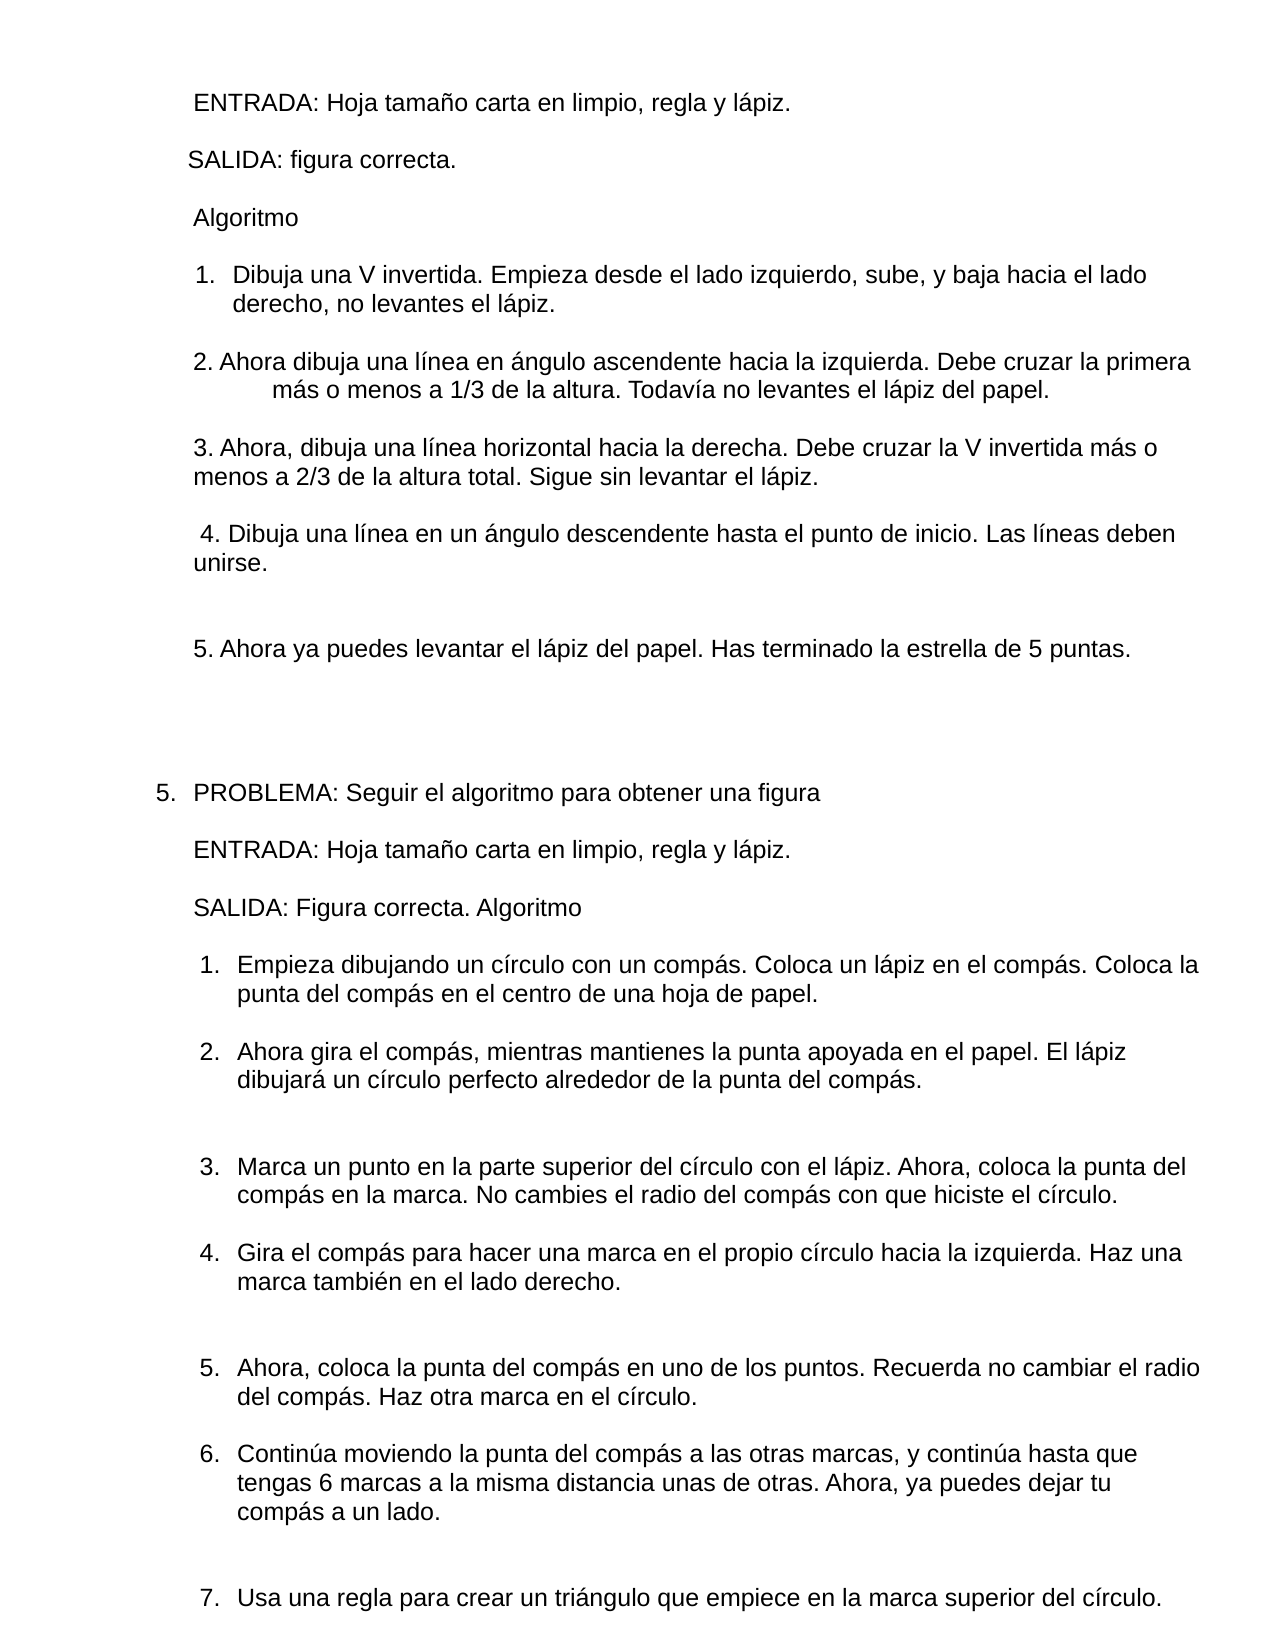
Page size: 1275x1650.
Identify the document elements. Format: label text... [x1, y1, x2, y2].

list Empieza dibujando un círculo con un compás. Coloca un lápiz en el compás. Coloca la punta del compás en el centro de una hoja de papel. [199, 950, 1205, 1008]
text 4. Dibuja una línea en un ángulo descendente hasta el punto de inicio. Las líneas deben unirse. [193, 519, 1205, 577]
list Dibuja una V invertida. Empieza desde el lado izquierdo, sube, y baja hacia el lado derecho, no levantes el lápiz. [195, 260, 1205, 318]
text SALIDA: Figura correcta. Algoritmo [193, 893, 1205, 922]
text ENTRADA: Hoja tamaño carta en limpio, regla y lápiz. [193, 835, 1205, 864]
list Continúa moviendo la punta del compás a las otras marcas, y continúa hasta que tengas 6 marcas a la misma distancia unas de otras. Ahora, ya puedes dejar tu compás a un lado. [199, 1439, 1205, 1525]
text 5. Ahora ya puedes levantar el lápiz del papel. Has terminado la estrella de 5 puntas. [193, 634, 1205, 663]
text SALIDA: figura correcta. [118, 145, 1205, 174]
list Usa una regla para crear un triángulo que empiece en la marca superior del círculo. [199, 1583, 1205, 1612]
list PROBLEMA: Seguir el algoritmo para obtener una figura [156, 778, 1205, 807]
list Ahora, coloca la punta del compás en uno de los puntos. Recuerda no cambiar el radio del compás. Haz otra marca en el círculo. [199, 1353, 1205, 1410]
list Ahora gira el compás, mientras mantienes la punta apoyada en el papel. El lápiz dibujará un círculo perfecto alrededor de la punta del compás. [199, 1037, 1205, 1094]
list Marca un punto en la parte superior del círculo con el lápiz. Ahora, coloca la punta del compás en la marca. No cambies el radio del compás con que hiciste el círculo. [199, 1152, 1205, 1209]
text 3. Ahora, dibuja una línea horizontal hacia la derecha. Debe cruzar la V invertida más o menos a 2/3 de la altura total. Sigue sin levantar el lápiz. [193, 433, 1205, 490]
text ENTRADA: Hoja tamaño carta en limpio, regla y lápiz. [193, 88, 1205, 117]
list Gira el compás para hacer una marca en el propio círculo hacia la izquierda. Haz una marca también en el lado derecho. [199, 1238, 1205, 1295]
text Algoritmo [118, 203, 1205, 232]
text 2. Ahora dibuja una línea en ángulo ascendente hacia la izquierda. Debe cruzar la primera más o menos a 1/3 de la altura. Todavía no levantes el lápiz del papel. [118, 347, 1205, 404]
